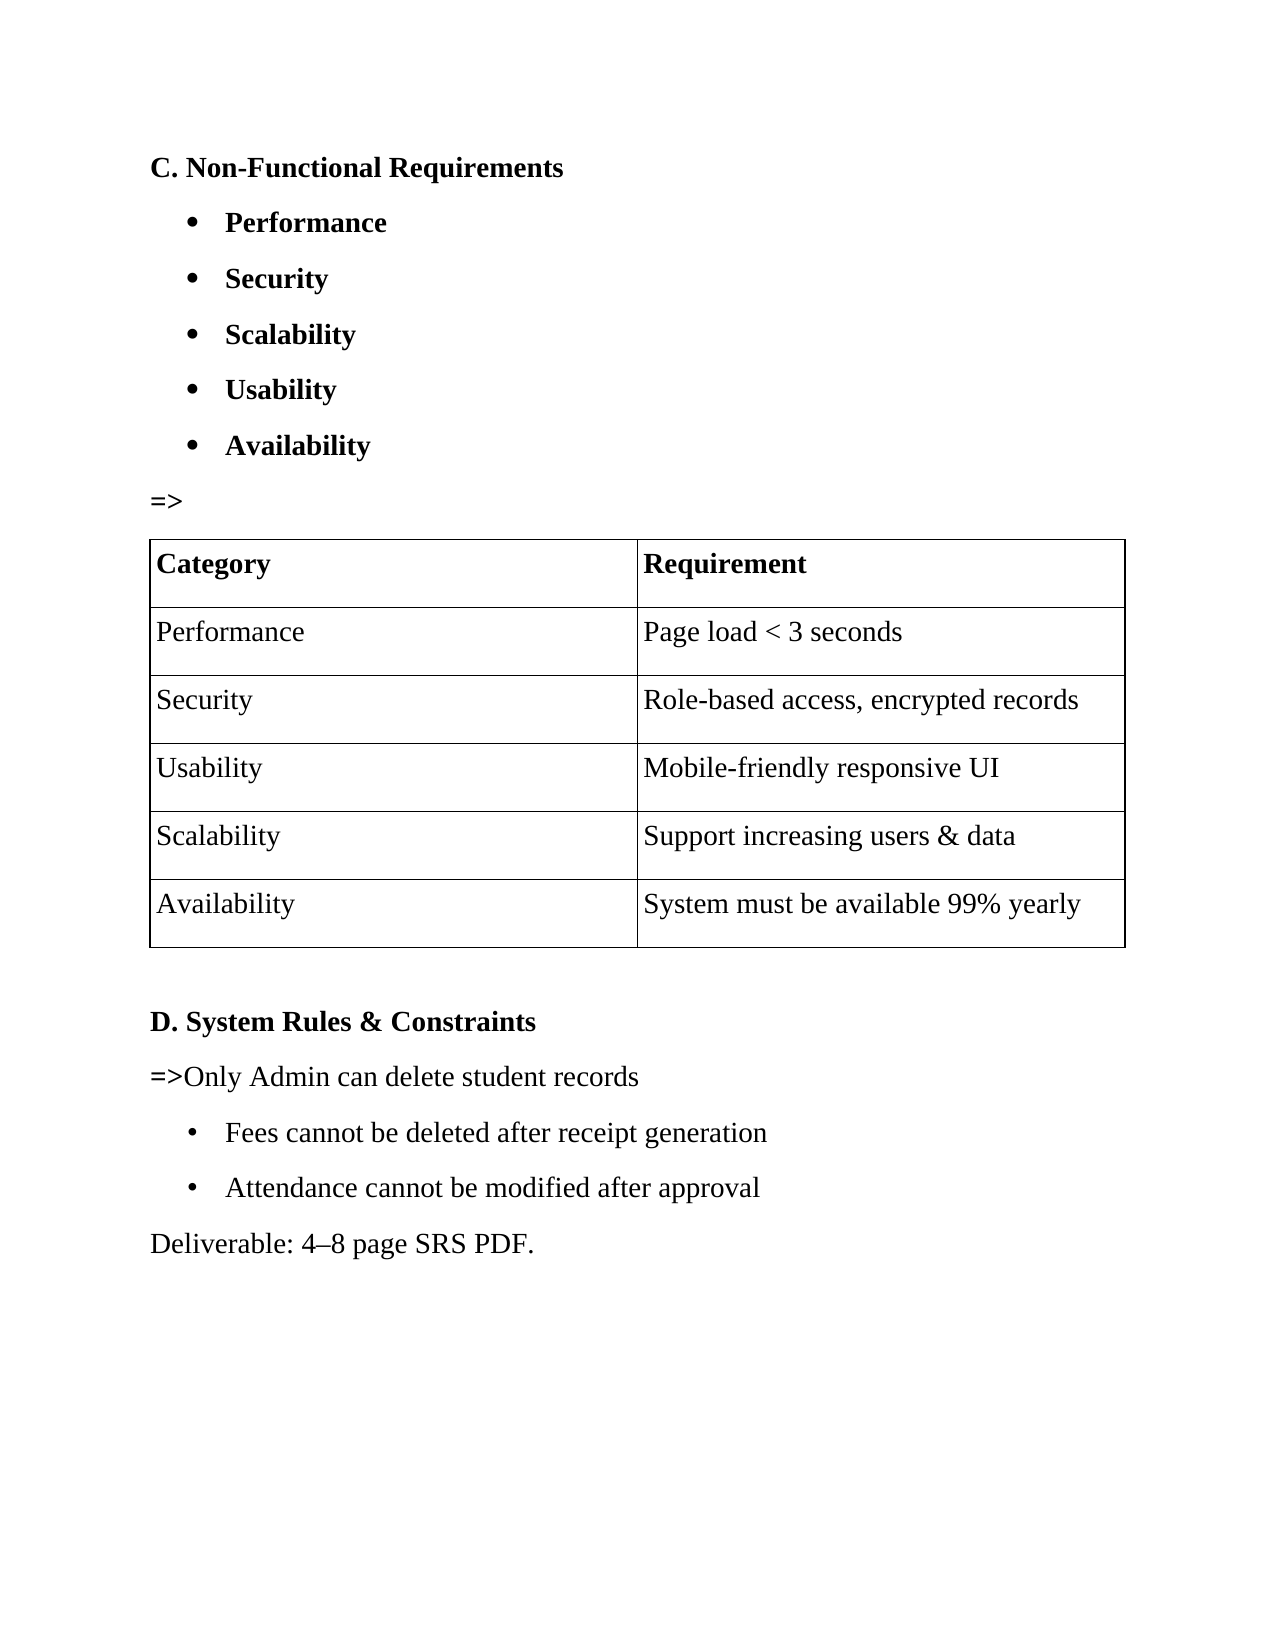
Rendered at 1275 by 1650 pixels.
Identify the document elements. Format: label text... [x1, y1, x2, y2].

table_cell Usability [151, 744, 637, 811]
table_cell Page load < 3 seconds [638, 608, 1124, 675]
text C. Non-Functional Requirements [150, 150, 1125, 183]
table_cell System must be available 99% yearly [638, 880, 1124, 947]
table_header Requirement [638, 540, 1124, 607]
table_cell Performance [151, 608, 637, 675]
table_cell Scalability [151, 812, 637, 879]
table_cell Role-based access, encrypted records [638, 676, 1124, 743]
text D. System Rules & Constraints [150, 1004, 1125, 1037]
text => [150, 484, 1125, 517]
text =>Only Admin can delete student records [150, 1059, 1125, 1093]
list Usability [187, 372, 1125, 406]
table_cell Availability [151, 880, 637, 947]
list Scalability [187, 317, 1125, 350]
table_cell Security [151, 676, 637, 743]
text Deliverable: 4–8 page SRS PDF. [150, 1226, 1125, 1260]
list Fees cannot be deleted after receipt generation [187, 1115, 1125, 1148]
table_header Category [151, 540, 637, 607]
list Security [187, 261, 1125, 295]
list Performance [187, 206, 1125, 239]
table_cell Mobile-friendly responsive UI [638, 744, 1124, 811]
list Attendance cannot be modified after approval [187, 1171, 1125, 1204]
table_cell Support increasing users & data [638, 812, 1124, 879]
list Availability [187, 428, 1125, 462]
